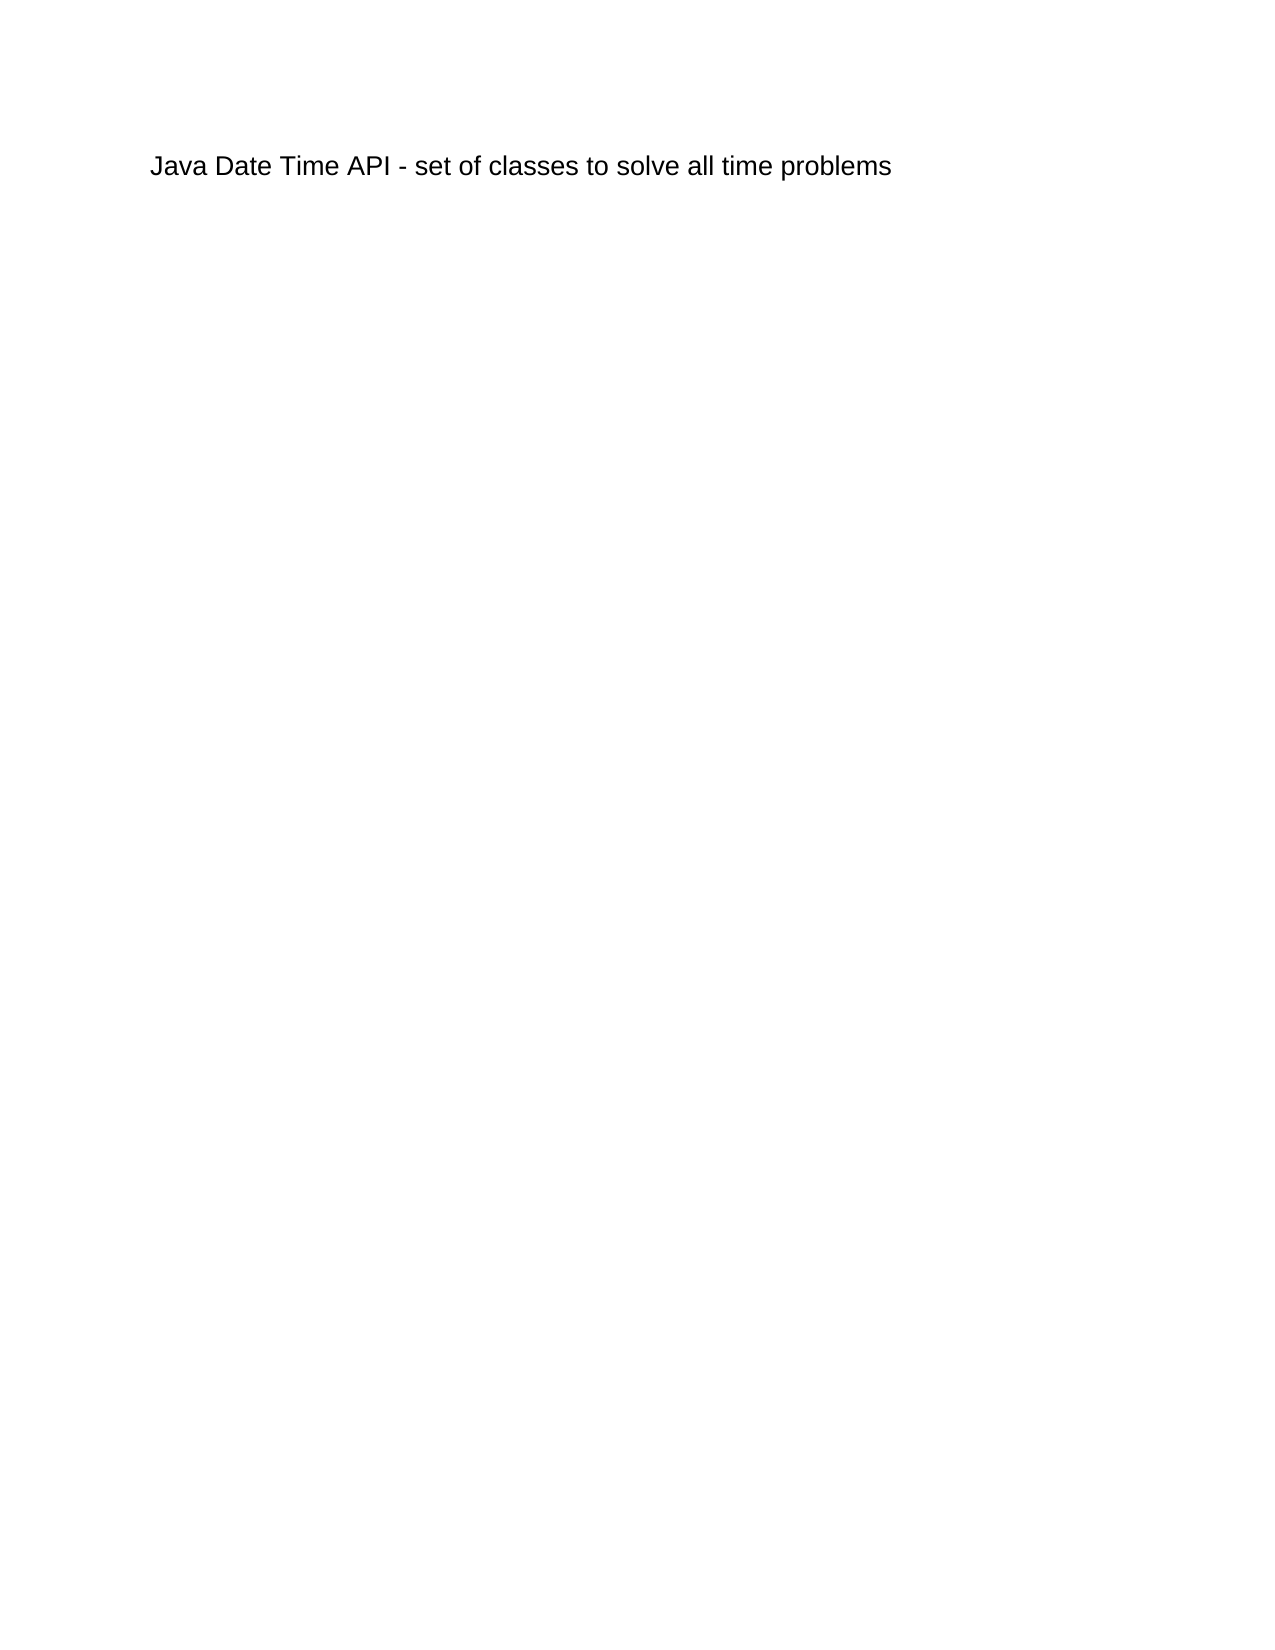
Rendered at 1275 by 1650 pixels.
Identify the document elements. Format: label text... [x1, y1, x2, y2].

text Java Date Time API - set of classes to solve all time problems [150, 150, 1125, 181]
